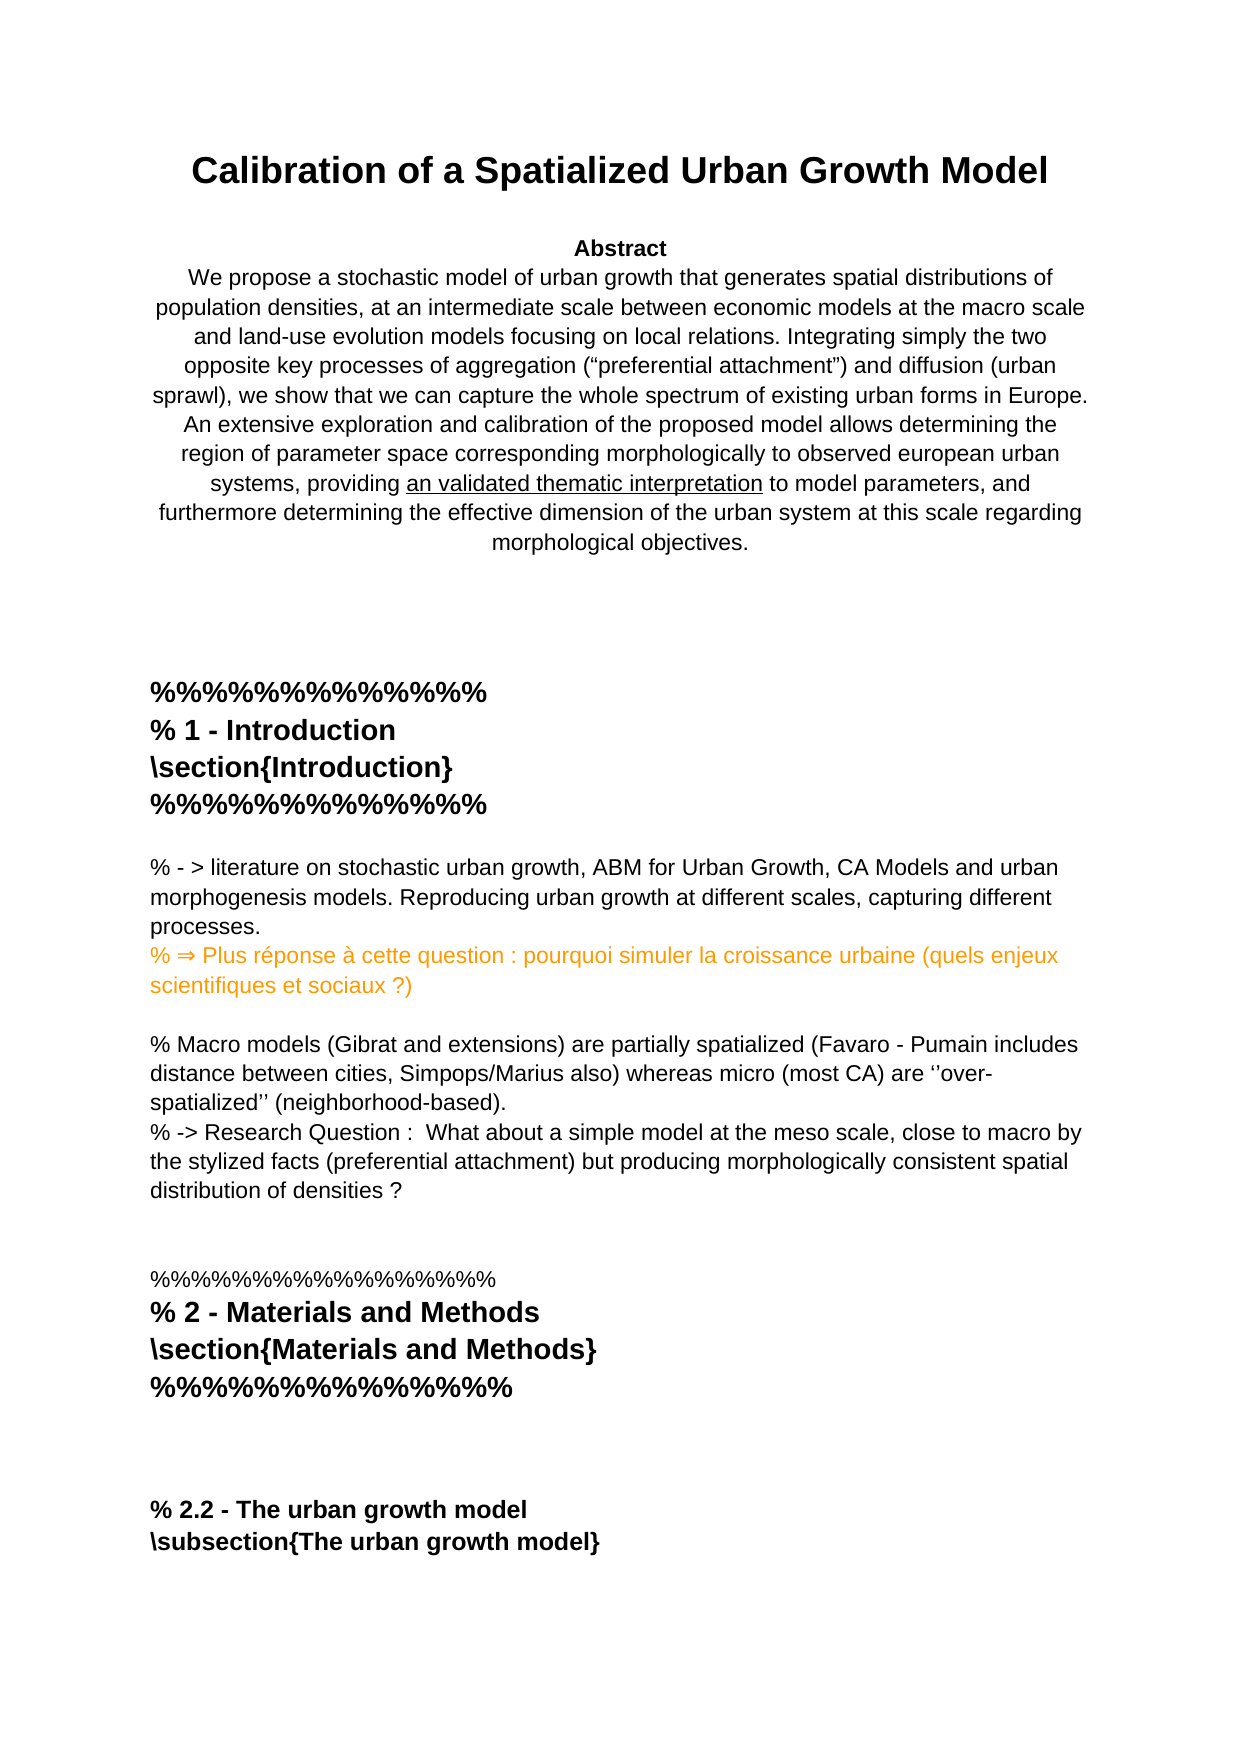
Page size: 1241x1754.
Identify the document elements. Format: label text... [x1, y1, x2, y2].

text % Macro models (Gibrat and extensions) are partially spatialized (Favaro - Pumain includes distance between cities, Simpops/Marius also) whereas micro (most CA) are ‘’over-spatialized’’ (neighborhood-based). [150, 1031, 1091, 1116]
text %%%%%%%%%%%%% [150, 676, 1091, 709]
text % -> Research Question : What about a simple model at the meso scale, close to macro by the stylized facts (preferential attachment) but producing morphologically consistent spatial distribution of densities ? [150, 1119, 1091, 1204]
text % - > literature on stochastic urban growth, ABM for Urban Growth, CA Models and urban morphogenesis models. Reproducing urban growth at different scales, capturing different processes. [150, 855, 1091, 939]
text %%%%%%%%%%%%% [150, 788, 1091, 821]
text % 2.2 - The urban growth model [150, 1496, 1091, 1524]
text %%%%%%%%%%%%%% [150, 1371, 1091, 1403]
text % ⇒ Plus réponse à cette question : pourquoi simuler la croissance urbaine (quels enjeux scientifiques et sociaux ?) [150, 943, 1091, 998]
text Calibration of a Spatialized Urban Growth Model [150, 150, 1091, 192]
text \subsection{The urban growth model} [150, 1528, 1091, 1556]
text %%%%%%%%%%%%%%%%% [150, 1266, 1091, 1292]
text % 1 - Introduction [150, 713, 1091, 746]
text \section{Materials and Methods} [150, 1333, 1091, 1366]
text % 2 - Materials and Methods [150, 1296, 1091, 1328]
text \section{Introduction} [150, 751, 1091, 783]
text We propose a stochastic model of urban growth that generates spatial distributions of population densities, at an intermediate scale between economic models at the macro scale and land-use evolution models focusing on local relations. Integrating simply the two opposite key processes of aggregation (“preferential attachment”) and diffusion (urban sprawl), we show that we can capture the whole spectrum of existing urban forms in Europe. An extensive exploration and calibration of the proposed model allows determining the region of parameter space corresponding morphologically to observed european urban systems, providing an validated thematic interpretation to model parameters, and furthermore determining the effective dimension of the urban system at this scale regarding morphological objectives. [150, 265, 1091, 555]
text Abstract [150, 236, 1091, 261]
